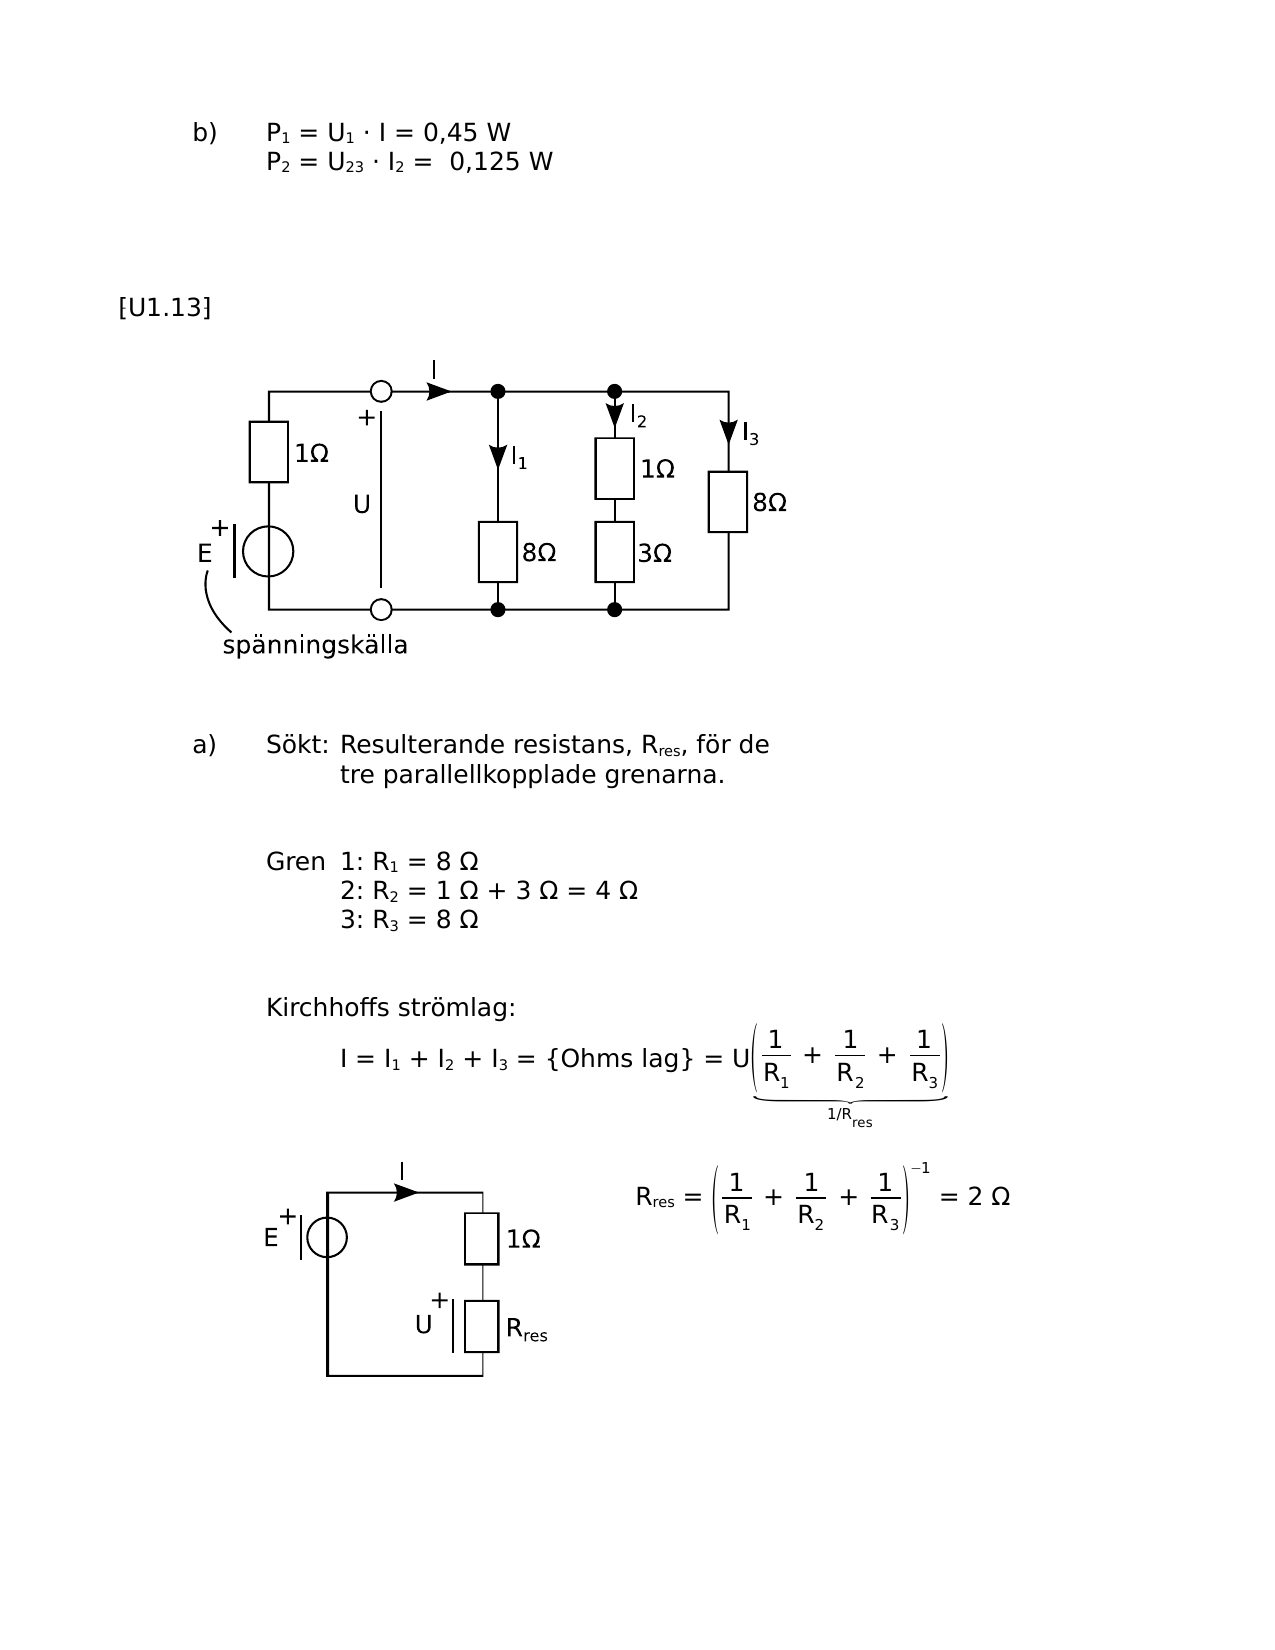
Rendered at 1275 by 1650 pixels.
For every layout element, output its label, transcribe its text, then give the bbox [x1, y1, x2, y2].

text ⁅U1.13⁆ [118, 293, 1157, 322]
text Kirchhoffs strömlag: [118, 993, 1157, 1022]
text 3: R3 = 8 Ω [118, 906, 1157, 935]
text b) P1 = U1 ⋅ I = 0,45 W [118, 118, 1157, 147]
text tre parallellkopplade grenarna. [118, 760, 1157, 789]
text P2 = U23 ⋅ I2 = 0,125 W [118, 147, 1157, 176]
text I = I1 + I2 + I3 = {Ohms lag} = U [118, 1022, 1157, 1131]
text a) Sökt: Resulterande resistans, Rres, för de [118, 731, 1157, 760]
text Rres = = 2 Ω [118, 1160, 1157, 1236]
text 2: R2 = 1 Ω + 3 Ω = 4 Ω [118, 876, 1157, 906]
text Gren 1: R1 = 8 Ω [118, 847, 1157, 876]
